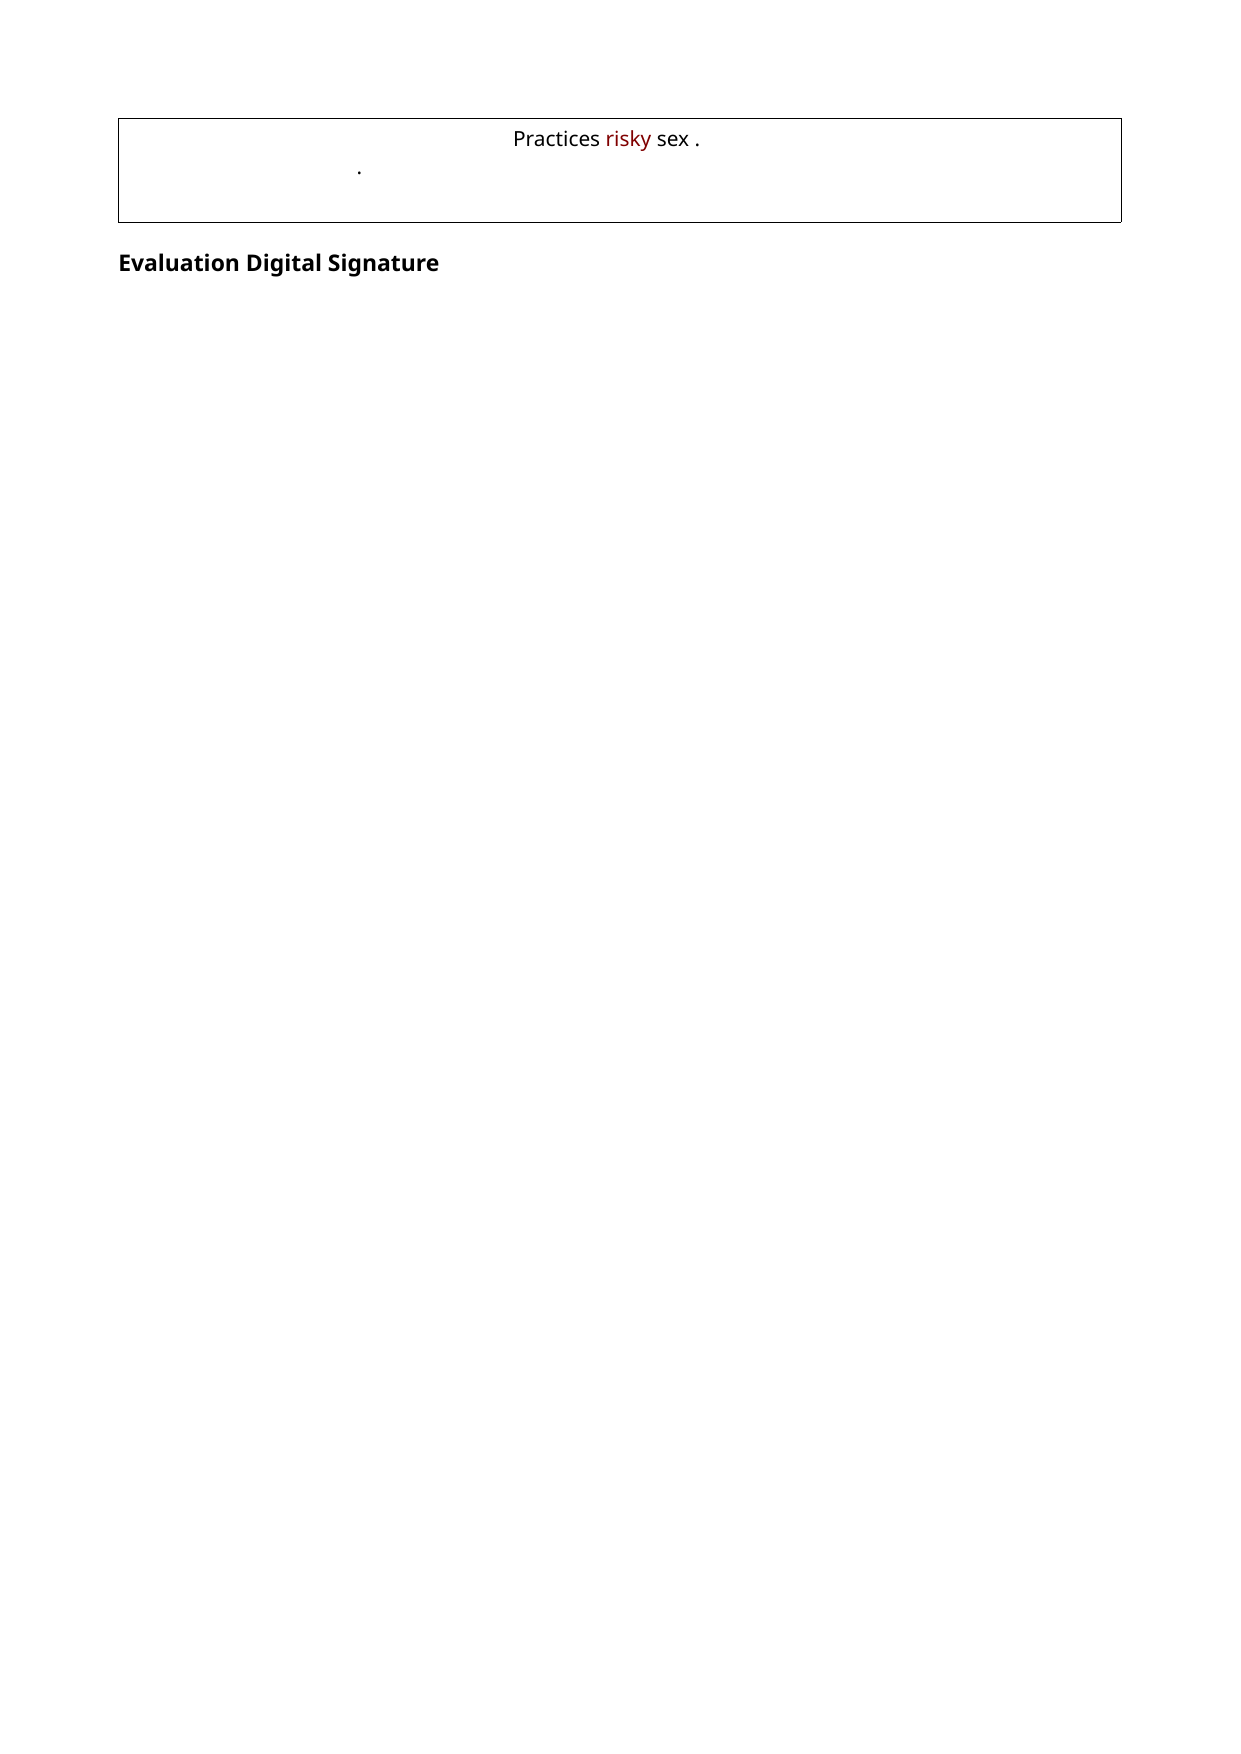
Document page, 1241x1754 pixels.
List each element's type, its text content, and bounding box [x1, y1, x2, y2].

text <line> [118, 319, 1122, 338]
subtitle Evaluation Digital Signature [118, 247, 1122, 278]
text </for> [118, 338, 1122, 362]
text </for> [118, 362, 1122, 385]
text <for each=" line in unicode(evaluation.digital_signature or '').split('\n')"> [118, 291, 1122, 319]
table_header <for each="line in unicode(evaluation.patient.lifestyle_info or '').split('\n')"> <line> </for> Sexuality : <if test="evaluation.patient.sexual_preferences=='h'">heterosexual</if><if test="evaluation.patient.sexual_preferences=='g'">homosexual</if><if test="evaluation.patient.sexual_preferences=='b'">bisexual</if><if test="evaluation.patient.sexual_preferences=='t'">transexual</if> <if test="evaluation.patient.sexual_partners=='m'">, monogamous</if><if test="evaluation.patient.sexual_partners=='t'">, poligamous</if> . <if test="evaluation.patient.sexual_practices=='s'">Practices safe sex .</if> <if test="evaluation.patient.sexual_practices=='r'">Practices risky sex . </if> <evaluation.patient.prostitute and 'The patient is a prostitute' or ''> . <evaluation.patient.sex_with_prostitutes and 'Admits sex with prostitutes' or ''> [119, 119, 1121, 222]
